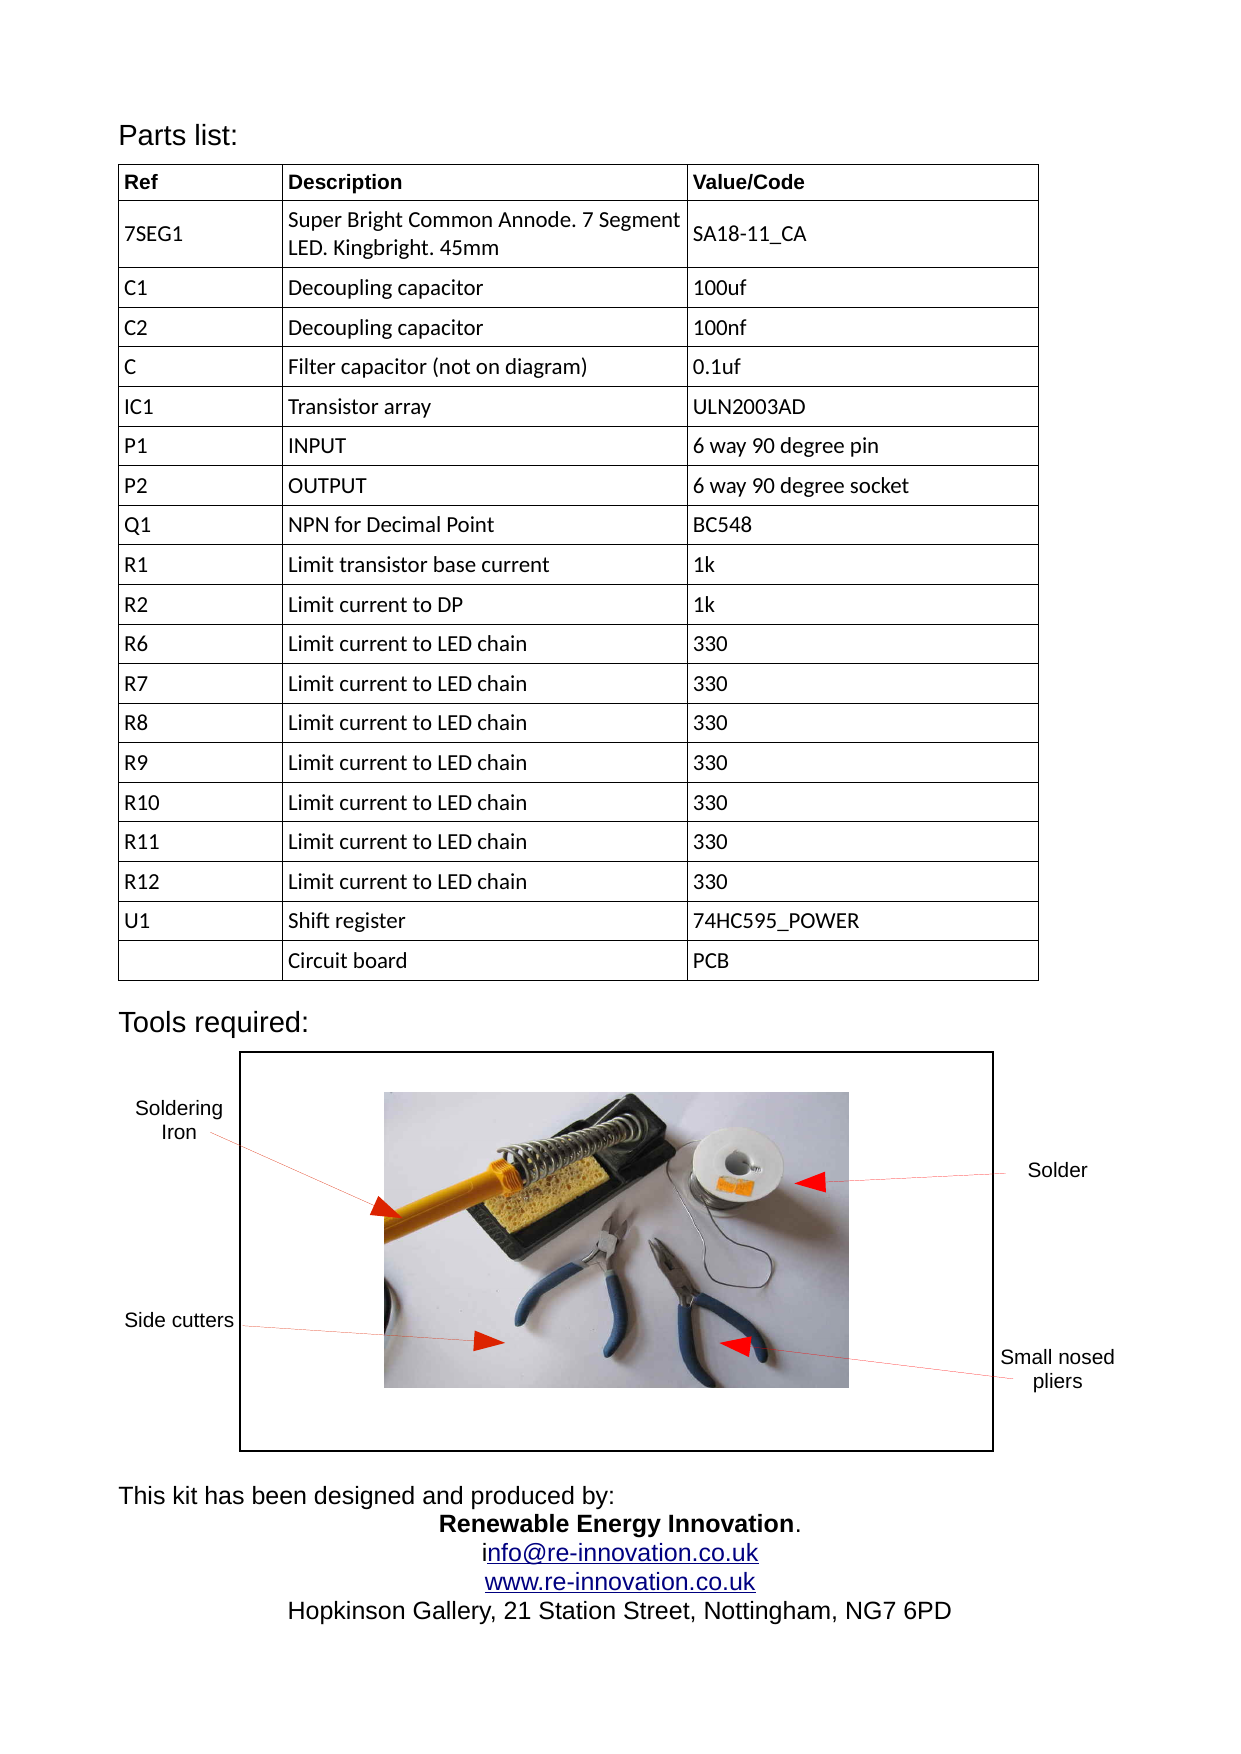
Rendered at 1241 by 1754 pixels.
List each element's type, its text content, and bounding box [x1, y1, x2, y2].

table_cell [994, 1089, 1122, 1150]
table_cell 330 [688, 822, 1038, 861]
table_cell [994, 1188, 1122, 1225]
table_cell Transistor array [283, 387, 687, 426]
table_cell INPUT [283, 427, 687, 465]
table_cell [119, 941, 282, 980]
table_cell R8 [119, 704, 282, 742]
table_cell 1k [688, 545, 1038, 584]
table_cell R12 [119, 862, 282, 901]
table_cell Q1 [119, 506, 282, 544]
table_cell R11 [119, 822, 282, 861]
table_cell Limit current to LED chain [283, 783, 687, 821]
table_cell 7SEG1 [119, 201, 282, 267]
table_cell [994, 1300, 1122, 1337]
table_cell R1 [119, 545, 282, 584]
text www.re-innovation.co.uk [118, 1567, 1122, 1596]
table_cell Limit current to LED chain [283, 862, 687, 901]
table_cell Limit current to LED chain [283, 822, 687, 861]
table_cell 1k [688, 585, 1038, 623]
subtitle Tools required: [118, 1005, 1122, 1038]
table_cell [994, 1263, 1122, 1300]
table_cell SA18-11_CA [688, 201, 1038, 267]
table_cell OUTPUT [283, 466, 687, 505]
table_cell Solder [994, 1150, 1122, 1187]
table_header [241, 1147, 992, 1450]
table_cell [118, 1413, 239, 1450]
text Renewable Energy Innovation. [118, 1509, 1122, 1538]
table_cell R10 [119, 783, 282, 821]
table_cell NPN for Decimal Point [283, 506, 687, 544]
table_cell Decoupling capacitor [283, 268, 687, 307]
text info@re-innovation.co.uk [118, 1538, 1122, 1567]
table_cell U1 [119, 902, 282, 940]
table_cell 74HC595_POWER [688, 902, 1038, 940]
table_cell C [119, 347, 282, 386]
table_cell 330 [688, 783, 1038, 821]
table_cell Soldering Iron [118, 1089, 239, 1150]
table_cell [118, 1150, 239, 1187]
table_cell ULN2003AD [688, 387, 1038, 426]
table_cell Limit current to LED chain [283, 625, 687, 663]
table_cell BC548 [688, 506, 1038, 544]
table_cell Super Bright Common Annode. 7 Segment LED. Kingbright. 45mm [283, 201, 687, 267]
table_header Value/Code [688, 165, 1038, 200]
table_cell IC1 [119, 387, 282, 426]
table_cell Limit current to LED chain [283, 743, 687, 782]
table_cell 6 way 90 degree socket [688, 466, 1038, 505]
table_cell C2 [119, 308, 282, 346]
text This kit has been designed and produced by: [118, 1481, 1122, 1509]
table_header [118, 1051, 239, 1088]
table_cell 100nf [688, 308, 1038, 346]
text Hopkinson Gallery, 21 Station Street, Nottingham, NG7 6PD [118, 1596, 1122, 1624]
table_header [994, 1051, 1122, 1088]
table_cell Decoupling capacitor [283, 308, 687, 346]
table_cell [994, 1413, 1122, 1450]
table_cell R2 [119, 585, 282, 623]
table_cell 330 [688, 664, 1038, 703]
table_cell 330 [688, 625, 1038, 663]
table_cell Limit current to LED chain [283, 704, 687, 742]
table_cell Limit current to DP [283, 585, 687, 623]
table_cell 0.1uf [688, 347, 1038, 386]
table_cell [118, 1263, 239, 1300]
table_cell Side cutters [118, 1300, 239, 1337]
table_cell R7 [119, 664, 282, 703]
table_cell 330 [688, 862, 1038, 901]
table_cell R9 [119, 743, 282, 782]
table_cell [118, 1338, 239, 1375]
table_cell 330 [688, 704, 1038, 742]
table_cell [994, 1225, 1122, 1262]
table_cell 6 way 90 degree pin [688, 427, 1038, 465]
table_cell [118, 1375, 239, 1412]
table_cell [118, 1188, 239, 1225]
table_header [241, 1053, 992, 1204]
table_cell Shift register [283, 902, 687, 940]
table_cell 330 [688, 743, 1038, 782]
table_cell [118, 1225, 239, 1262]
table_cell Filter capacitor (not on diagram) [283, 347, 687, 386]
table_cell Small nosed pliers [994, 1338, 1122, 1412]
table_header Ref [119, 165, 282, 200]
table_cell P1 [119, 427, 282, 465]
table_header Description [283, 165, 687, 200]
table_cell P2 [119, 466, 282, 505]
table_cell Circuit board [283, 941, 687, 980]
table_header [849, 1175, 992, 1376]
table_cell C1 [119, 268, 282, 307]
table_cell 100uf [688, 268, 1038, 307]
table_cell Limit current to LED chain [283, 664, 687, 703]
table_cell Limit transistor base current [283, 545, 687, 584]
subtitle Parts list: [118, 118, 1122, 152]
table_cell R6 [119, 625, 282, 663]
picture [384, 1092, 849, 1388]
table_cell PCB [688, 941, 1038, 980]
